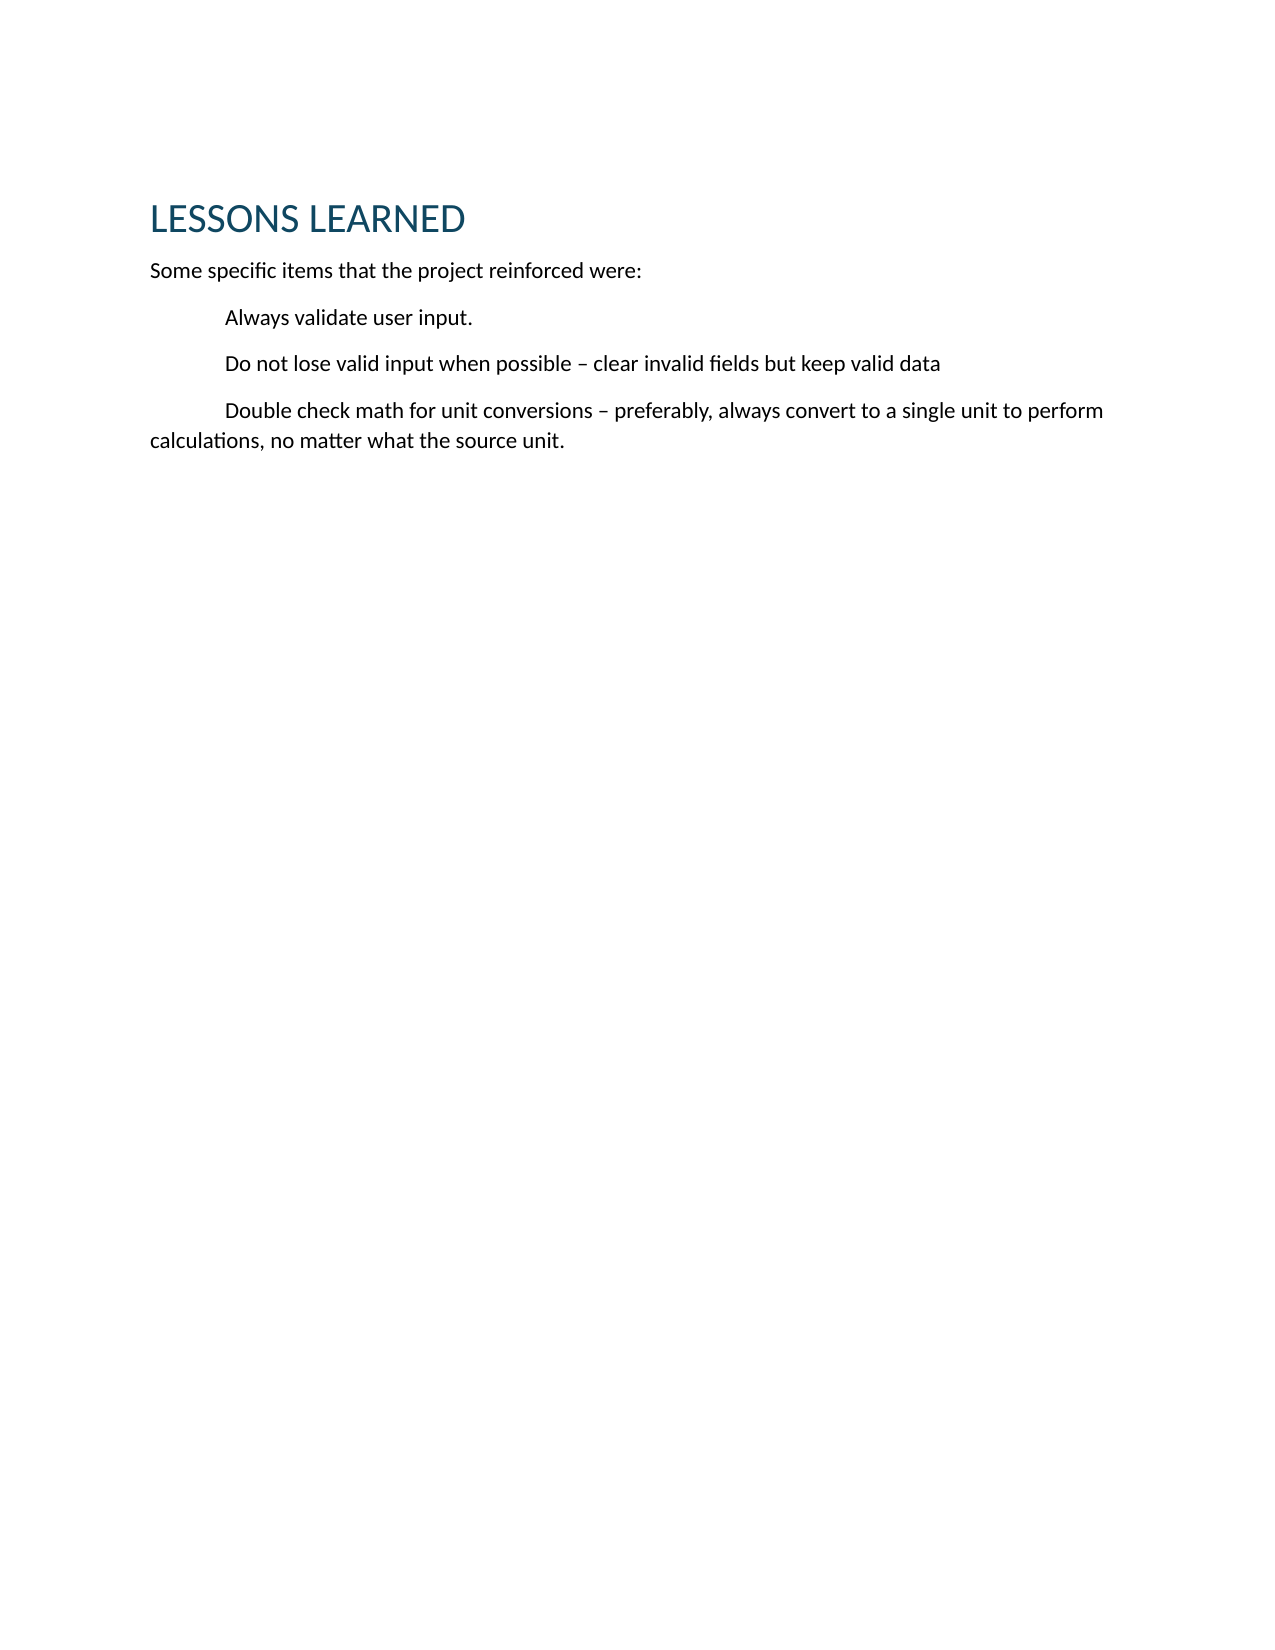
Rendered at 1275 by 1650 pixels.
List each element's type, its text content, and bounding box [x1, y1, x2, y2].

text Some specific items that the project reinforced were: [150, 256, 1125, 284]
text Do not lose valid input when possible – clear invalid fields but keep valid data [150, 349, 1125, 377]
text Double check math for unit conversions – preferably, always convert to a single unit to perform calculations, no matter what the source unit. [150, 396, 1125, 454]
text Always validate user input. [150, 303, 1125, 331]
subtitle LESSONS LEARNED [150, 192, 1125, 243]
